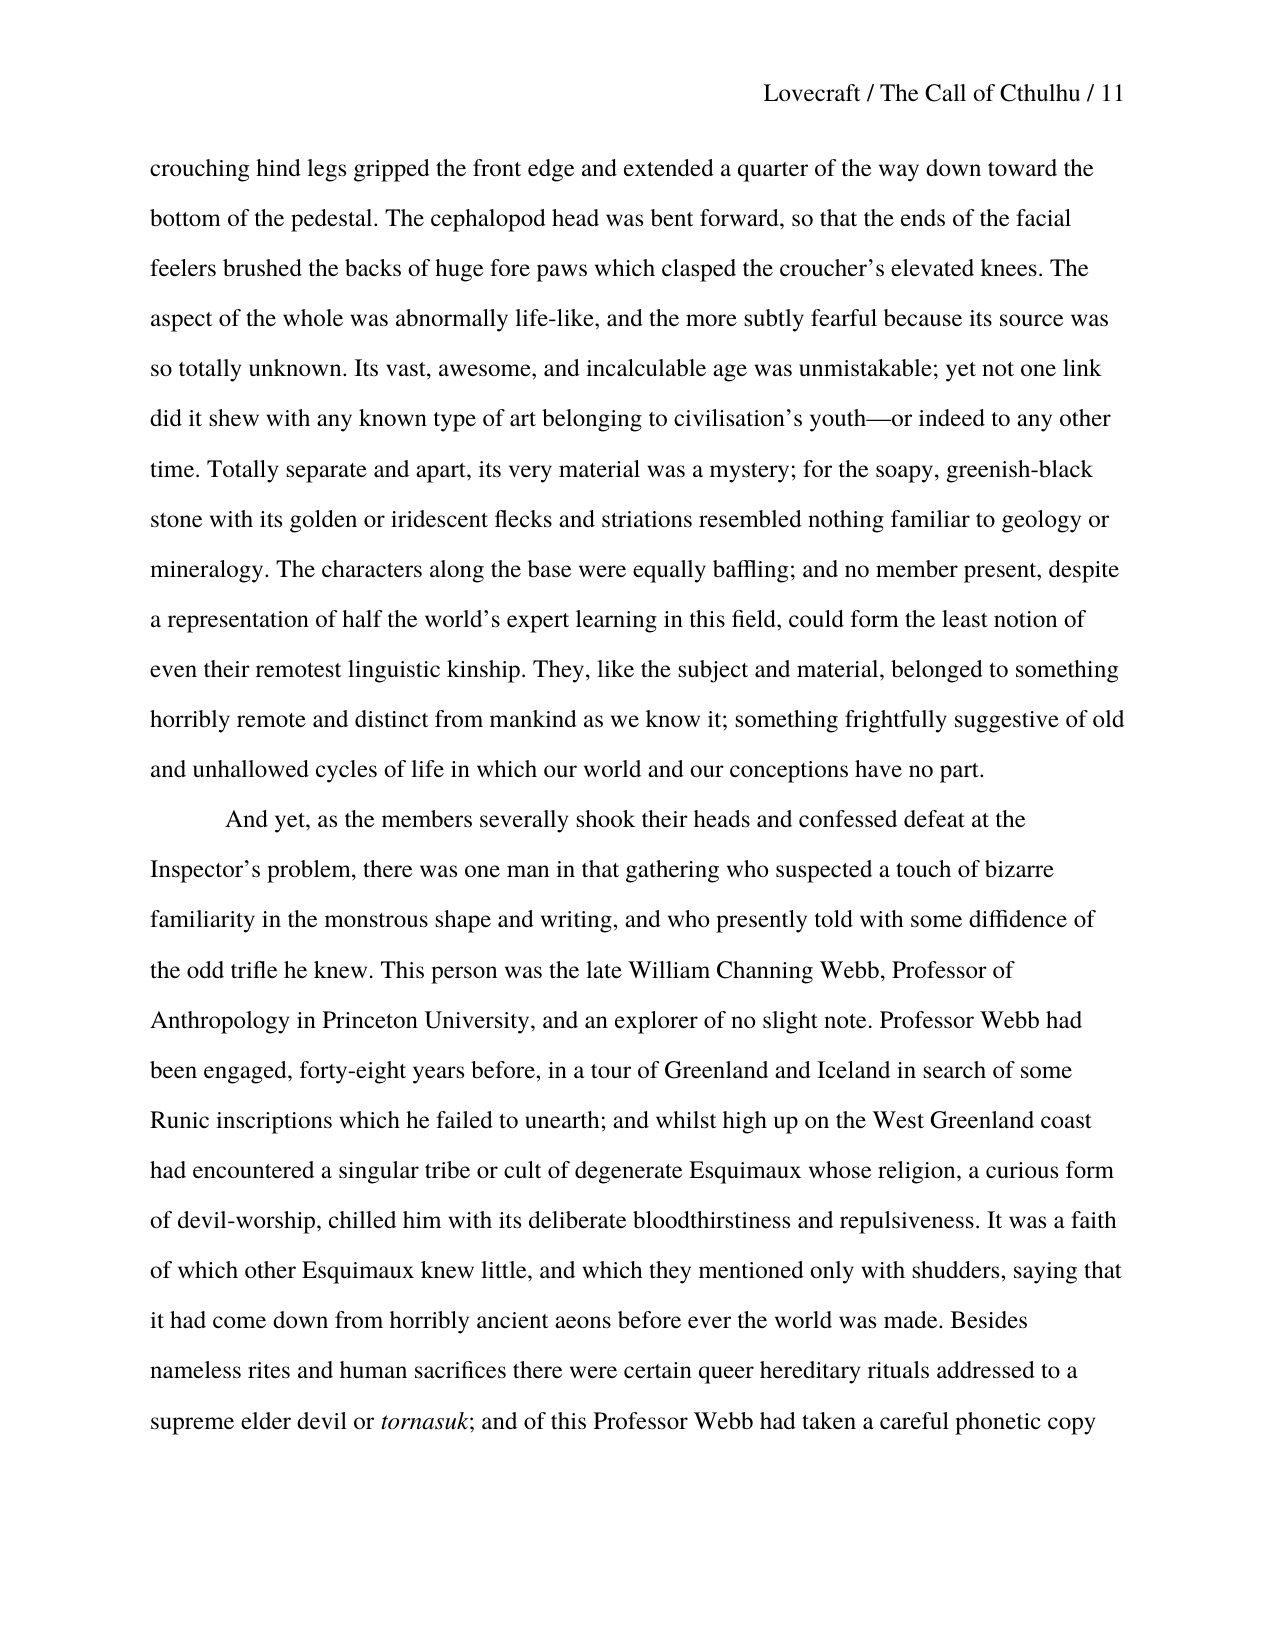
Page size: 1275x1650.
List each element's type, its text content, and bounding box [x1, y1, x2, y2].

text And yet, as the members severally shook their heads and confessed defeat at the Inspector’s problem, there was one man in that gathering who suspected a touch of bizarre familiarity in the monstrous shape and writing, and who presently told with some diffidence of the odd trifle he knew. This person was the late William Channing Webb, Professor of Anthropology in Princeton University, and an explorer of no slight note. Professor Webb had been engaged, forty-eight years before, in a tour of Greenland and Iceland in search of some Runic inscriptions which he failed to unearth; and whilst high up on the West Greenland coast had encountered a singular tribe or cult of degenerate Esquimaux whose religion, a curious form of devil-worship, chilled him with its deliberate bloodthirstiness and repulsiveness. It was a faith of which other Esquimaux knew little, and which they mentioned only with shudders, saying that it had come down from horribly ancient aeons before ever the world was made. Besides nameless rites and human sacrifices there were certain queer hereditary rituals addressed to a supreme elder devil or tornasuk; and of this Professor Webb had taken a careful phonetic copy [150, 801, 1125, 1437]
text crouching hind legs gripped the front edge and extended a quarter of the way down toward the bottom of the pedestal. The cephalopod head was bent forward, so that the ends of the facial feelers brushed the backs of huge fore paws which clasped the croucher’s elevated knees. The aspect of the whole was abnormally life-like, and the more subtly fearful because its source was so totally unknown. Its vast, awesome, and incalculable age was unmistakable; yet not one link did it shew with any known type of art belonging to civilisation’s youth—or indeed to any other time. Totally separate and apart, its very material was a mystery; for the soapy, greenish-black stone with its golden or iridescent flecks and striations resembled nothing familiar to geology or mineralogy. The characters along the base were equally baffling; and no member present, despite a representation of half the world’s expert learning in this field, could form the least notion of even their remotest linguistic kinship. They, like the subject and material, belonged to something horribly remote and distinct from mankind as we know it; something frightfully suggestive of old and unhallowed cycles of life in which our world and our conceptions have no part. [150, 150, 1125, 785]
